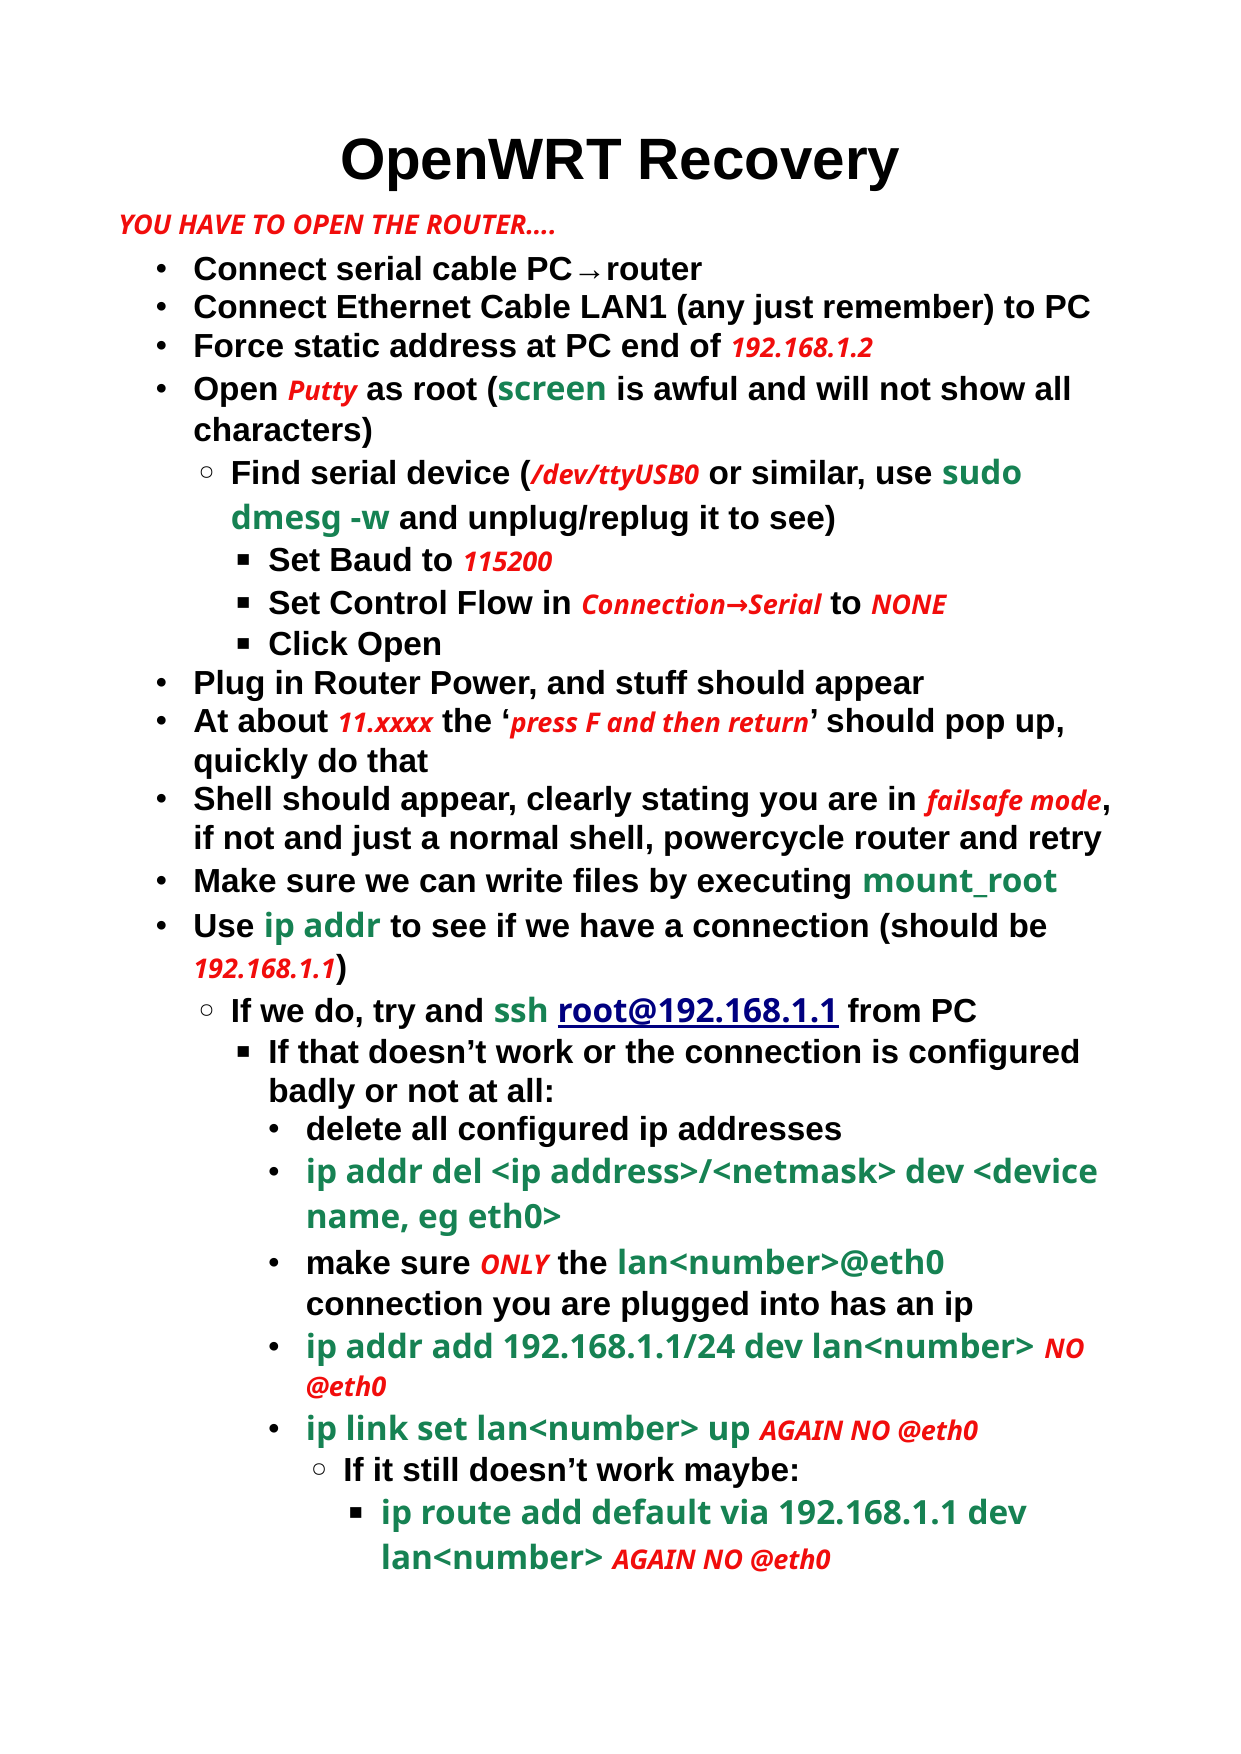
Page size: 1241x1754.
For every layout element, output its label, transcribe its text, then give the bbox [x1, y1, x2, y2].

list If it still doesn’t work maybe: [306, 1450, 1122, 1489]
list Set Control Flow in Connection→Serial to NONE [231, 579, 1122, 624]
subtitle YOU HAVE TO OPEN THE ROUTER…. [118, 205, 1122, 242]
list ip route add default via 192.168.1.1 dev lan<number> AGAIN NO @eth0 [343, 1489, 1122, 1579]
list If that doesn’t work or the connection is configured badly or not at all: [231, 1032, 1122, 1109]
title OpenWRT Recovery [118, 124, 1122, 192]
list Click Open [231, 624, 1122, 663]
list ip link set lan<number> up AGAIN NO @eth0 [268, 1405, 1122, 1450]
list Shell should appear, clearly stating you are in failsafe mode, if not and just a normal shell, powercycle router and retry [156, 779, 1122, 857]
list Find serial device (/dev/ttyUSB0 or similar, use sudo dmesg -w and unplug/replug it to see) [193, 449, 1122, 539]
list At about 11.xxxx the ‘press F and then return’ should pop up, quickly do that [156, 701, 1122, 779]
list Connect Ethernet Cable LAN1 (any just remember) to PC [156, 287, 1122, 326]
list Plug in Router Power, and stuff should appear [156, 663, 1122, 701]
list delete all configured ip addresses [268, 1109, 1122, 1148]
list ip addr add 192.168.1.1/24 dev lan<number> NO @eth0 [268, 1322, 1122, 1405]
list make sure ONLY the lan<number>@eth0 connection you are plugged into has an ip [268, 1239, 1122, 1322]
list Make sure we can write files by executing mount_root [156, 857, 1122, 902]
list ip addr del <ip address>/<netmask> dev <device name, eg eth0> [268, 1148, 1122, 1239]
list Use ip addr to see if we have a connection (should be 192.168.1.1) [156, 902, 1122, 987]
list Set Baud to 115200 [231, 539, 1122, 579]
list Open Putty as root (screen is awful and will not show all characters) [156, 365, 1122, 449]
list Force static address at PC end of 192.168.1.2 [156, 326, 1122, 365]
list Connect serial cable PC→router [156, 248, 1122, 287]
list If we do, try and ssh root@192.168.1.1 from PC [193, 987, 1122, 1032]
